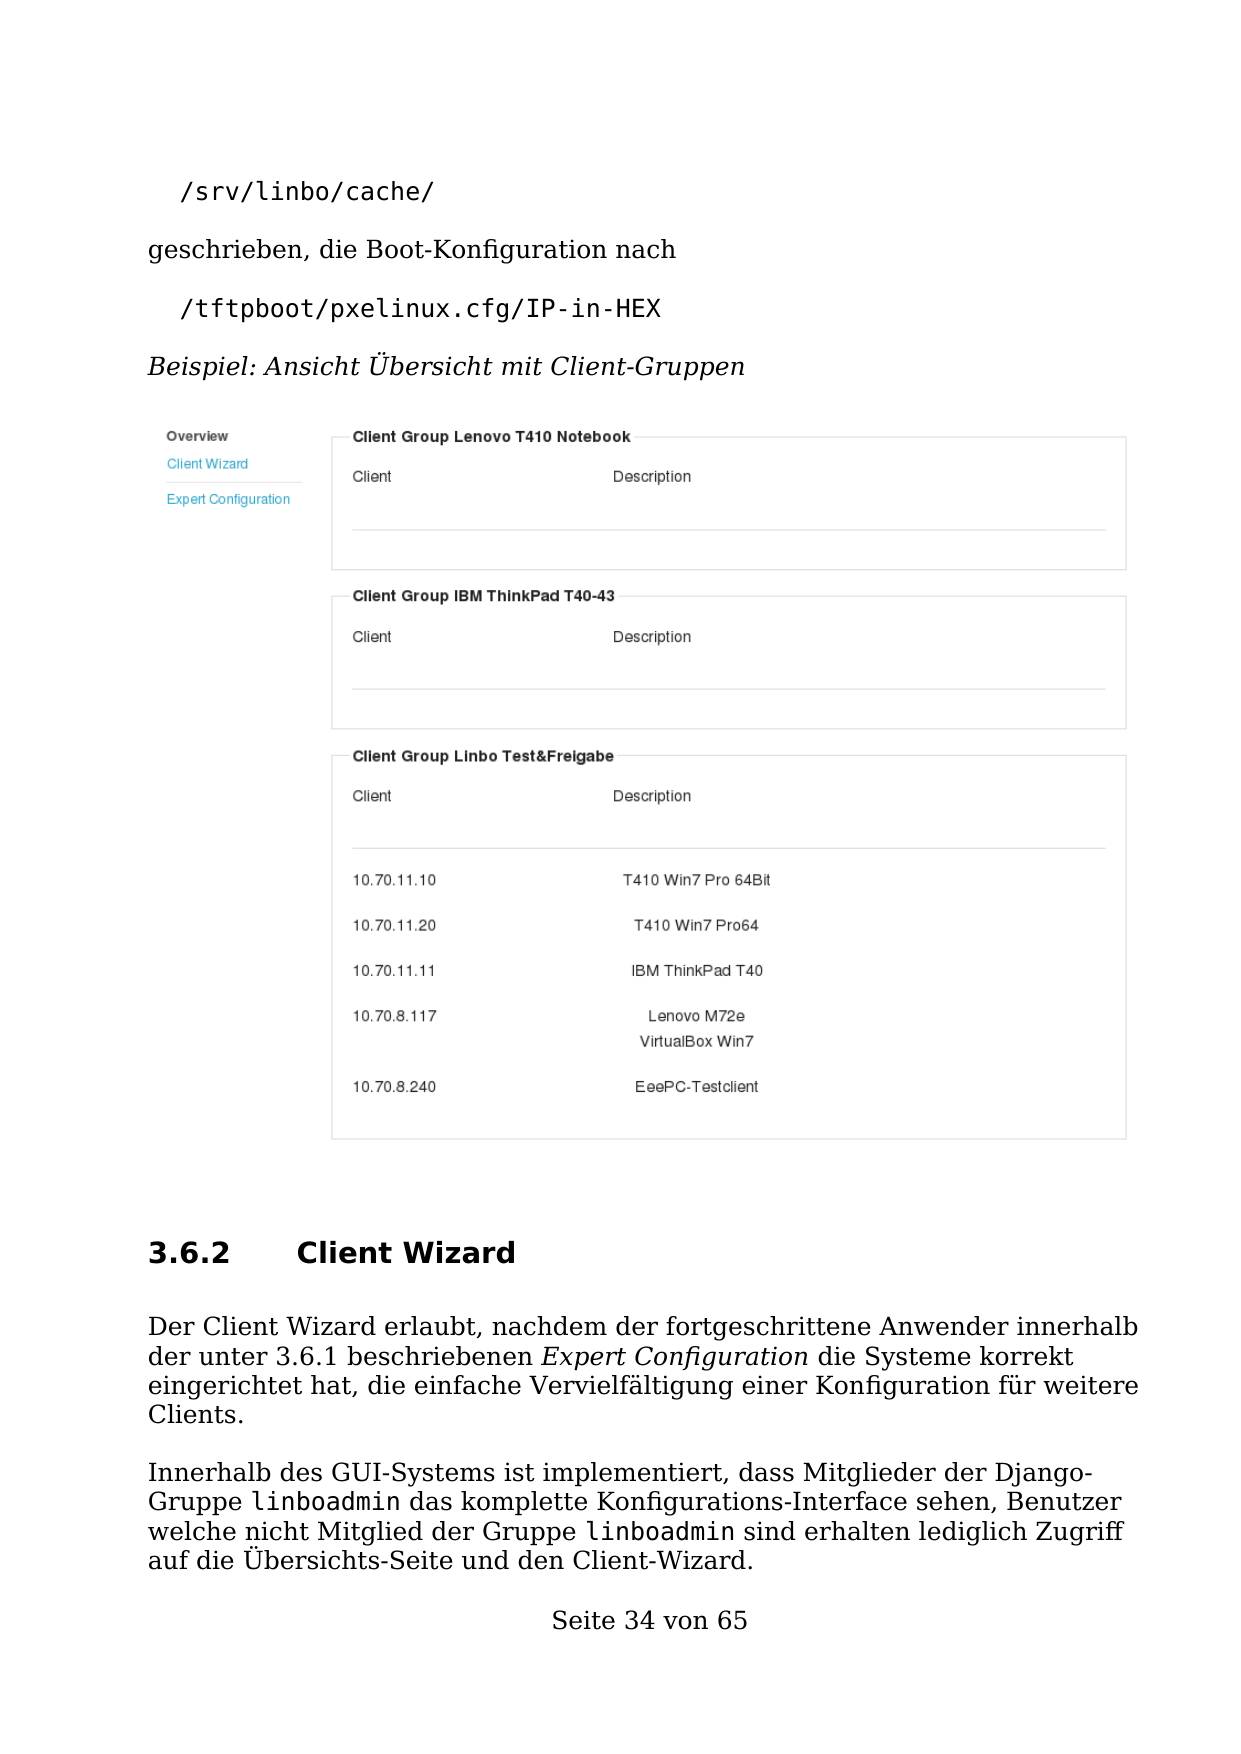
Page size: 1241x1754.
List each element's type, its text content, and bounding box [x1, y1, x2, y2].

text /srv/linbo/cache/ [148, 177, 1152, 206]
text /tftpboot/pxelinux.cfg/IP-in-HEX [148, 294, 1152, 323]
text auf die Übersichts-Seite und den Client-Wizard. [148, 1546, 1152, 1575]
subtitle Client Wizard [148, 1237, 1152, 1271]
text Der Client Wizard erlaubt, nachdem der fortgeschrittene Anwender innerhalb der unter 3.6.1 beschriebenen Expert Configuration die Systeme korrekt eingerichtet hat, die einfache Vervielfältigung einer Konfiguration für weitere Clients. [148, 1313, 1152, 1429]
text geschrieben, die Boot-Konfiguration nach [148, 235, 1152, 264]
picture [159, 410, 1140, 1154]
text Beispiel: Ansicht Übersicht mit Client-Gruppen [148, 352, 1152, 381]
text Innerhalb des GUI-Systems ist implementiert, dass Mitglieder der Django- Gruppe linboadmin das komplette Konfigurations-Interface sehen, Benutzer welche nicht Mitglied der Gruppe linboadmin sind erhalten lediglich Zugriff [148, 1458, 1152, 1546]
